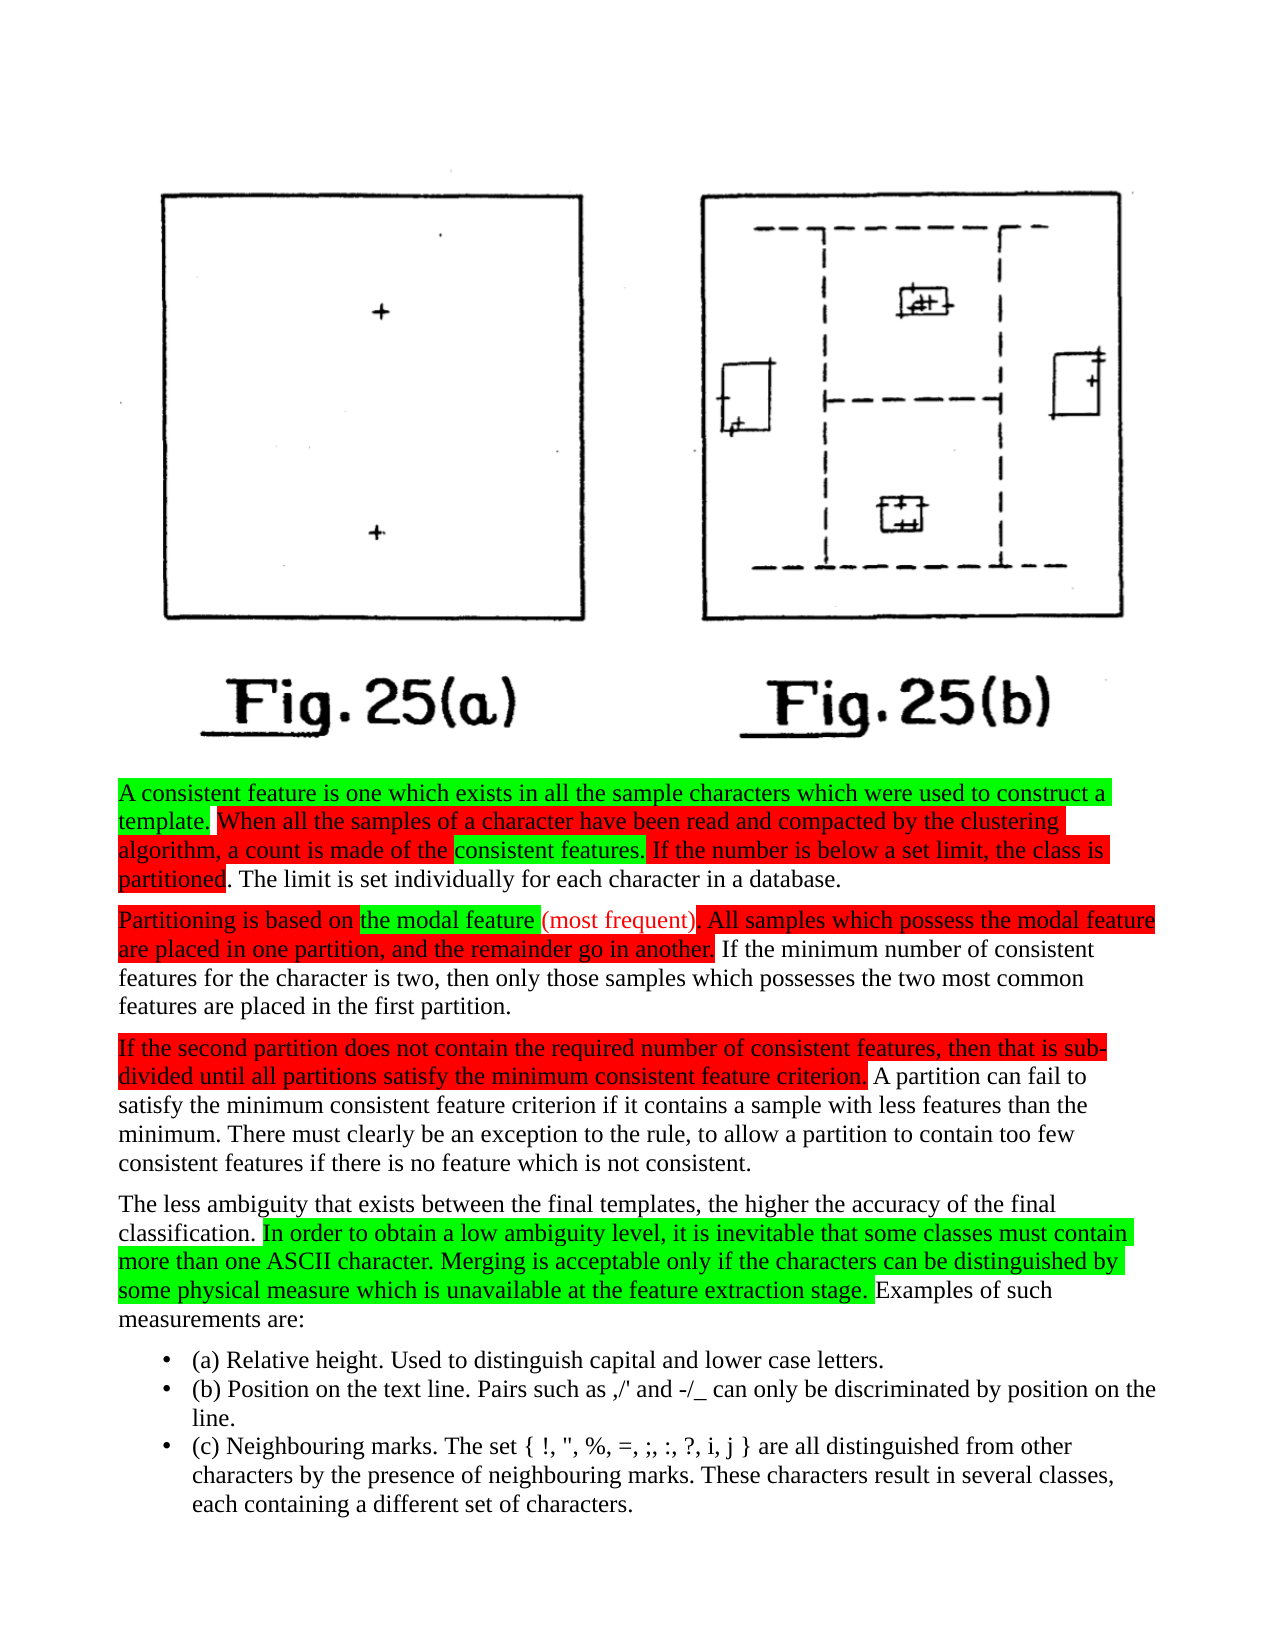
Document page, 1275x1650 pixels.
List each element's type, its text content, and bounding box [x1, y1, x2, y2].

picture [118, 159, 1157, 778]
text The less ambiguity that exists between the final templates, the higher the accuracy of the final classification. In order to obtain a low ambiguity level, it is inevitable that some classes must contain more than one ASCII character. Merging is acceptable only if the characters can be distinguished by some physical measure which is unavailable at the feature extraction stage. Examples of such measurements are: [118, 1189, 1157, 1333]
list (a) Relative height. Used to distinguish capital and lower case letters. [162, 1345, 1157, 1374]
text A consistent feature is one which exists in all the sample characters which were used to construct a template. When all the samples of a character have been read and compacted by the clustering algorithm, a count is made of the consistent features. If the number is below a set limit, the class is partitioned. The limit is set individually for each character in a database. [118, 778, 1157, 893]
text If the second partition does not contain the required number of consistent features, then that is sub-divided until all partitions satisfy the minimum consistent feature criterion. A partition can fail to satisfy the minimum consistent feature criterion if it contains a sample with less features than the minimum. There must clearly be an exception to the rule, to allow a partition to contain too few consistent features if there is no feature which is not consistent. [118, 1033, 1157, 1176]
list (c) Neighbouring marks. The set { !, ", %, =, ;, :, ?, i, j } are all distinguished from other characters by the presence of neighbouring marks. These characters result in several classes, each containing a different set of characters. [162, 1431, 1157, 1518]
text Partitioning is based on the modal feature (most frequent). All samples which possess the modal feature are placed in one partition, and the remainder go in another. If the minimum number of consistent features for the character is two, then only those samples which possesses the two most common features are placed in the first partition. [118, 905, 1157, 1020]
list (b) Position on the text line. Pairs such as ,/' and -/_ can only be discriminated by position on the line. [162, 1374, 1157, 1431]
